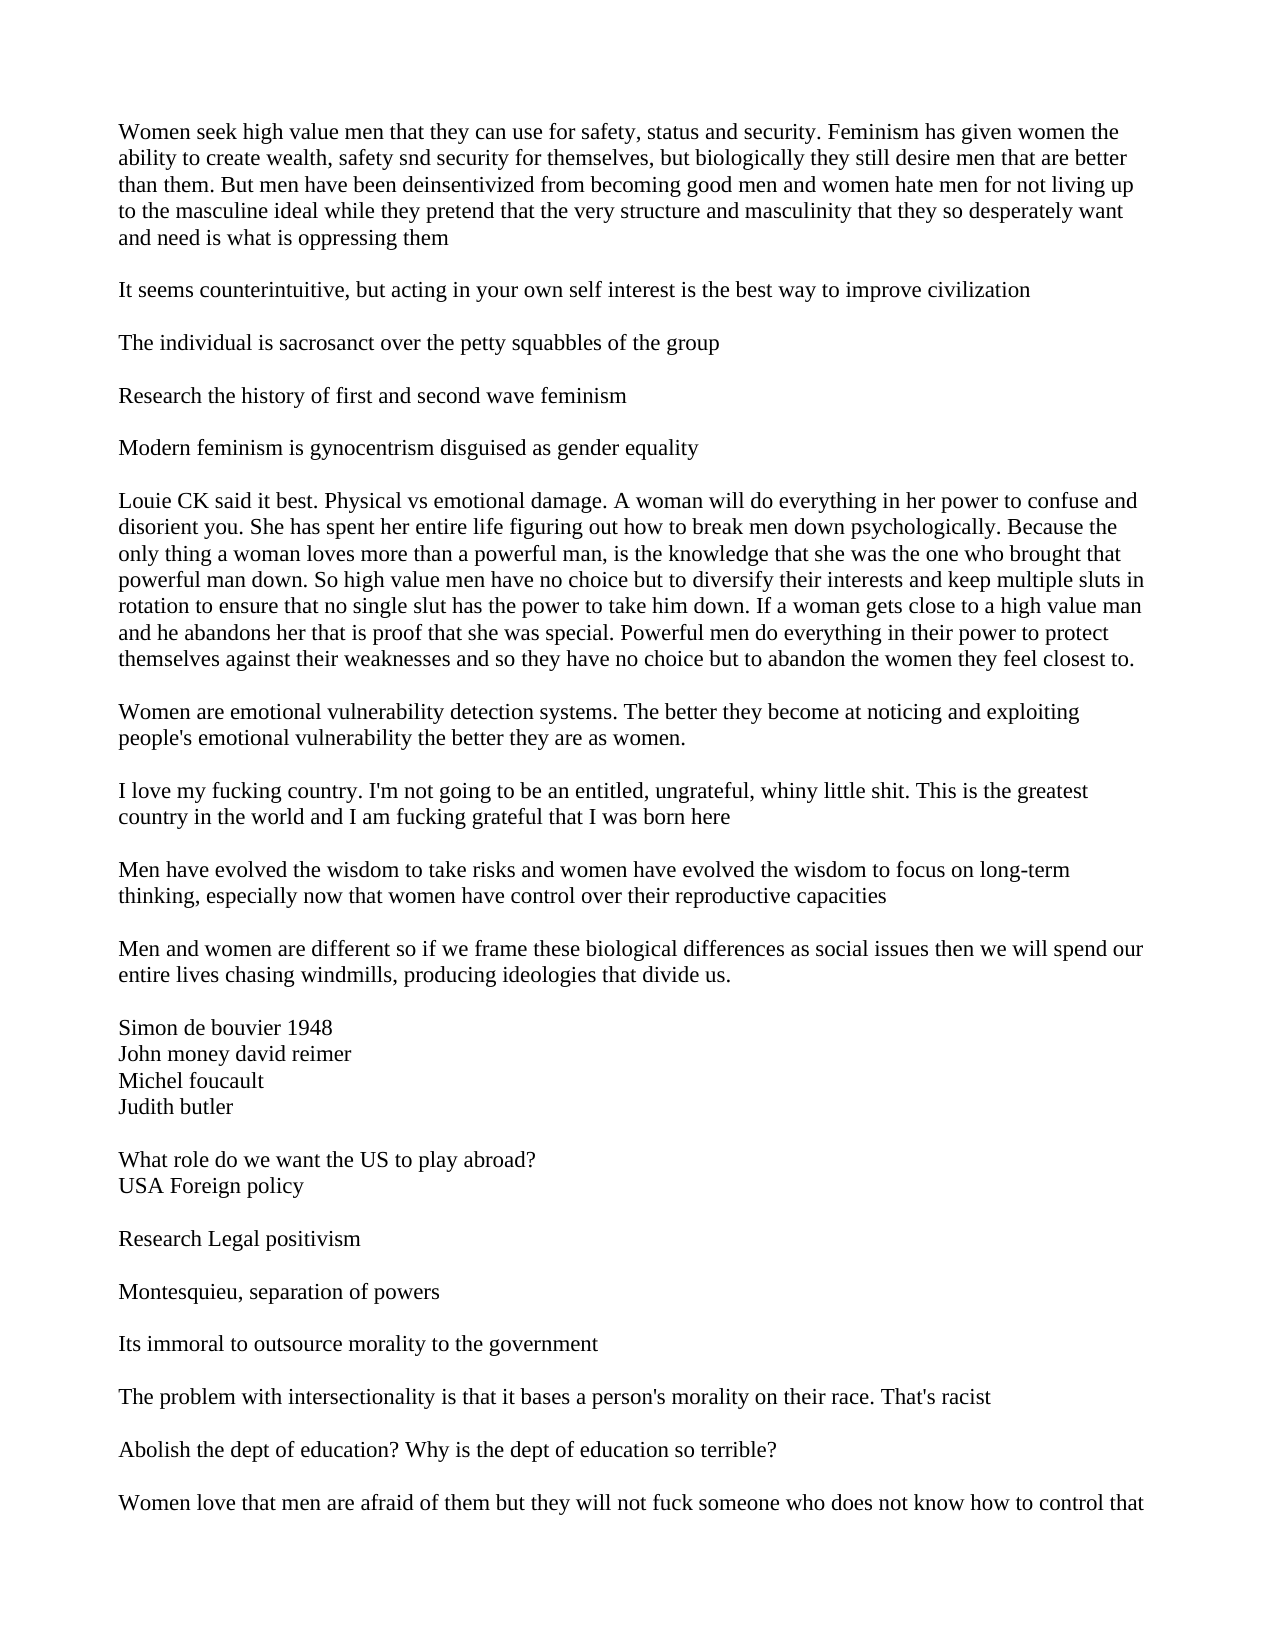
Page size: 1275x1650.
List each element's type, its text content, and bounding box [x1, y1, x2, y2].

text It seems counterintuitive, but acting in your own self interest is the best way to improve civilization [118, 276, 1157, 303]
text The individual is sacrosanct over the petty squabbles of the group [118, 329, 1157, 355]
text Research the history of first and second wave feminism [118, 382, 1157, 408]
text I love my fucking country. I'm not going to be an entitled, ungrateful, whiny little shit. This is the greatest country in the world and I am fucking grateful that I was born here Men have evolved the wisdom to take risks and women have evolved the wisdom to focus on long-term thinking, especially now that women have control over their reproductive capacities Men and women are different so if we frame these biological differences as social issues then we will spend our entire lives chasing windmills, producing ideologies that divide us. Simon de bouvier 1948 John money david reimer Michel foucault Judith butler What role do we want the US to play abroad? USA Foreign policy Research Legal positivism Montesquieu, separation of powers Its immoral to outsource morality to the government The problem with intersectionality is that it bases a person's morality on their race. That's racist Abolish the dept of education? Why is the dept of education so terrible? Women love that men are afraid of them but they will not fuck someone who does not know how to control that [118, 777, 1157, 1515]
text Modern feminism is gynocentrism disguised as gender equality [118, 434, 1157, 461]
text Women are emotional vulnerability detection systems. The better they become at noticing and exploiting people's emotional vulnerability the better they are as women. [118, 698, 1157, 751]
text Women seek high value men that they can use for safety, status and security. Feminism has given women the ability to create wealth, safety snd security for themselves, but biologically they still desire men that are better than them. But men have been deinsentivized from becoming good men and women hate men for not living up to the masculine ideal while they pretend that the very structure and masculinity that they so desperately want and need is what is oppressing them [118, 118, 1157, 250]
text Louie CK said it best. Physical vs emotional damage. A woman will do everything in her power to confuse and disorient you. She has spent her entire life figuring out how to break men down psychologically. Because the only thing a woman loves more than a powerful man, is the knowledge that she was the one who brought that powerful man down. So high value men have no choice but to diversify their interests and keep multiple sluts in rotation to ensure that no single slut has the power to take him down. If a woman gets close to a high value man and he abandons her that is proof that she was special. Powerful men do everything in their power to protect themselves against their weaknesses and so they have no choice but to abandon the women they feel closest to. [118, 487, 1157, 672]
